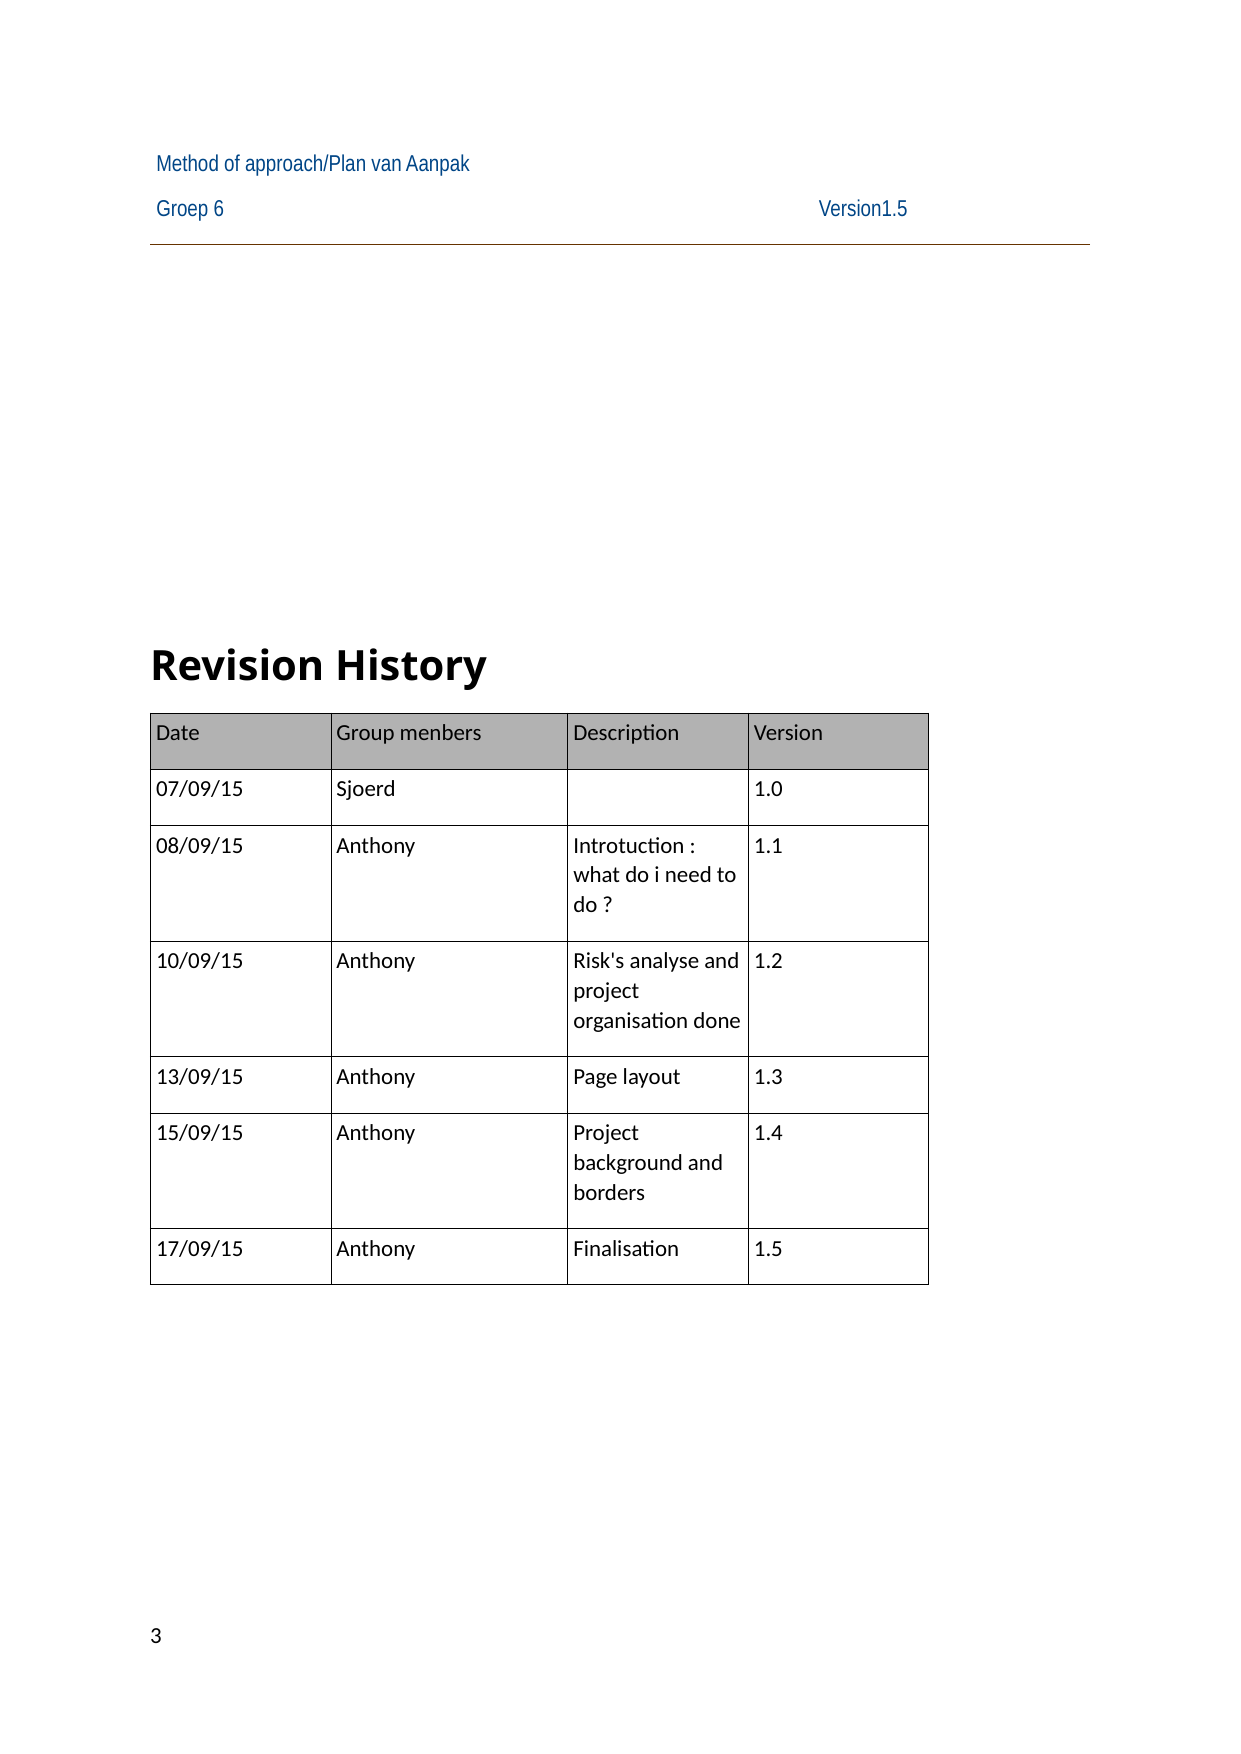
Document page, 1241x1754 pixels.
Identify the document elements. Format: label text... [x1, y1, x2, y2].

table_cell 1.3 [749, 1057, 928, 1112]
table_cell 07/09/15 [151, 770, 331, 825]
table_cell [568, 770, 748, 825]
table_cell 10/09/15 [151, 942, 331, 1056]
table_cell Anthony [332, 1229, 567, 1284]
table_cell Page layout [568, 1057, 748, 1112]
table_cell 1.5 [749, 1229, 928, 1284]
table_cell 1.4 [749, 1114, 928, 1228]
table_cell 08/09/15 [151, 826, 331, 941]
table_cell 13/09/15 [151, 1057, 331, 1112]
table_cell Anthony [332, 942, 567, 1056]
table_cell 15/09/15 [151, 1114, 331, 1228]
table_header Description [568, 714, 748, 769]
table_cell 1.2 [749, 942, 928, 1056]
table_cell Anthony [332, 1114, 567, 1228]
table_cell Anthony [332, 1057, 567, 1112]
table_cell 17/09/15 [151, 1229, 331, 1284]
table_header Version [749, 714, 928, 769]
table_cell Sjoerd [332, 770, 567, 825]
table_header Date [151, 714, 331, 769]
subtitle Revision History [150, 636, 1090, 692]
table_cell Risk's analyse and project organisation done [568, 942, 748, 1056]
table_cell Anthony [332, 826, 567, 941]
table_cell Project background and borders [568, 1114, 748, 1228]
table_cell Introtuction : what do i need to do ? [568, 826, 748, 941]
table_cell 1.0 [749, 770, 928, 825]
table_header Group menbers [332, 714, 567, 769]
table_cell 1.1 [749, 826, 928, 941]
table_cell Finalisation [568, 1229, 748, 1284]
